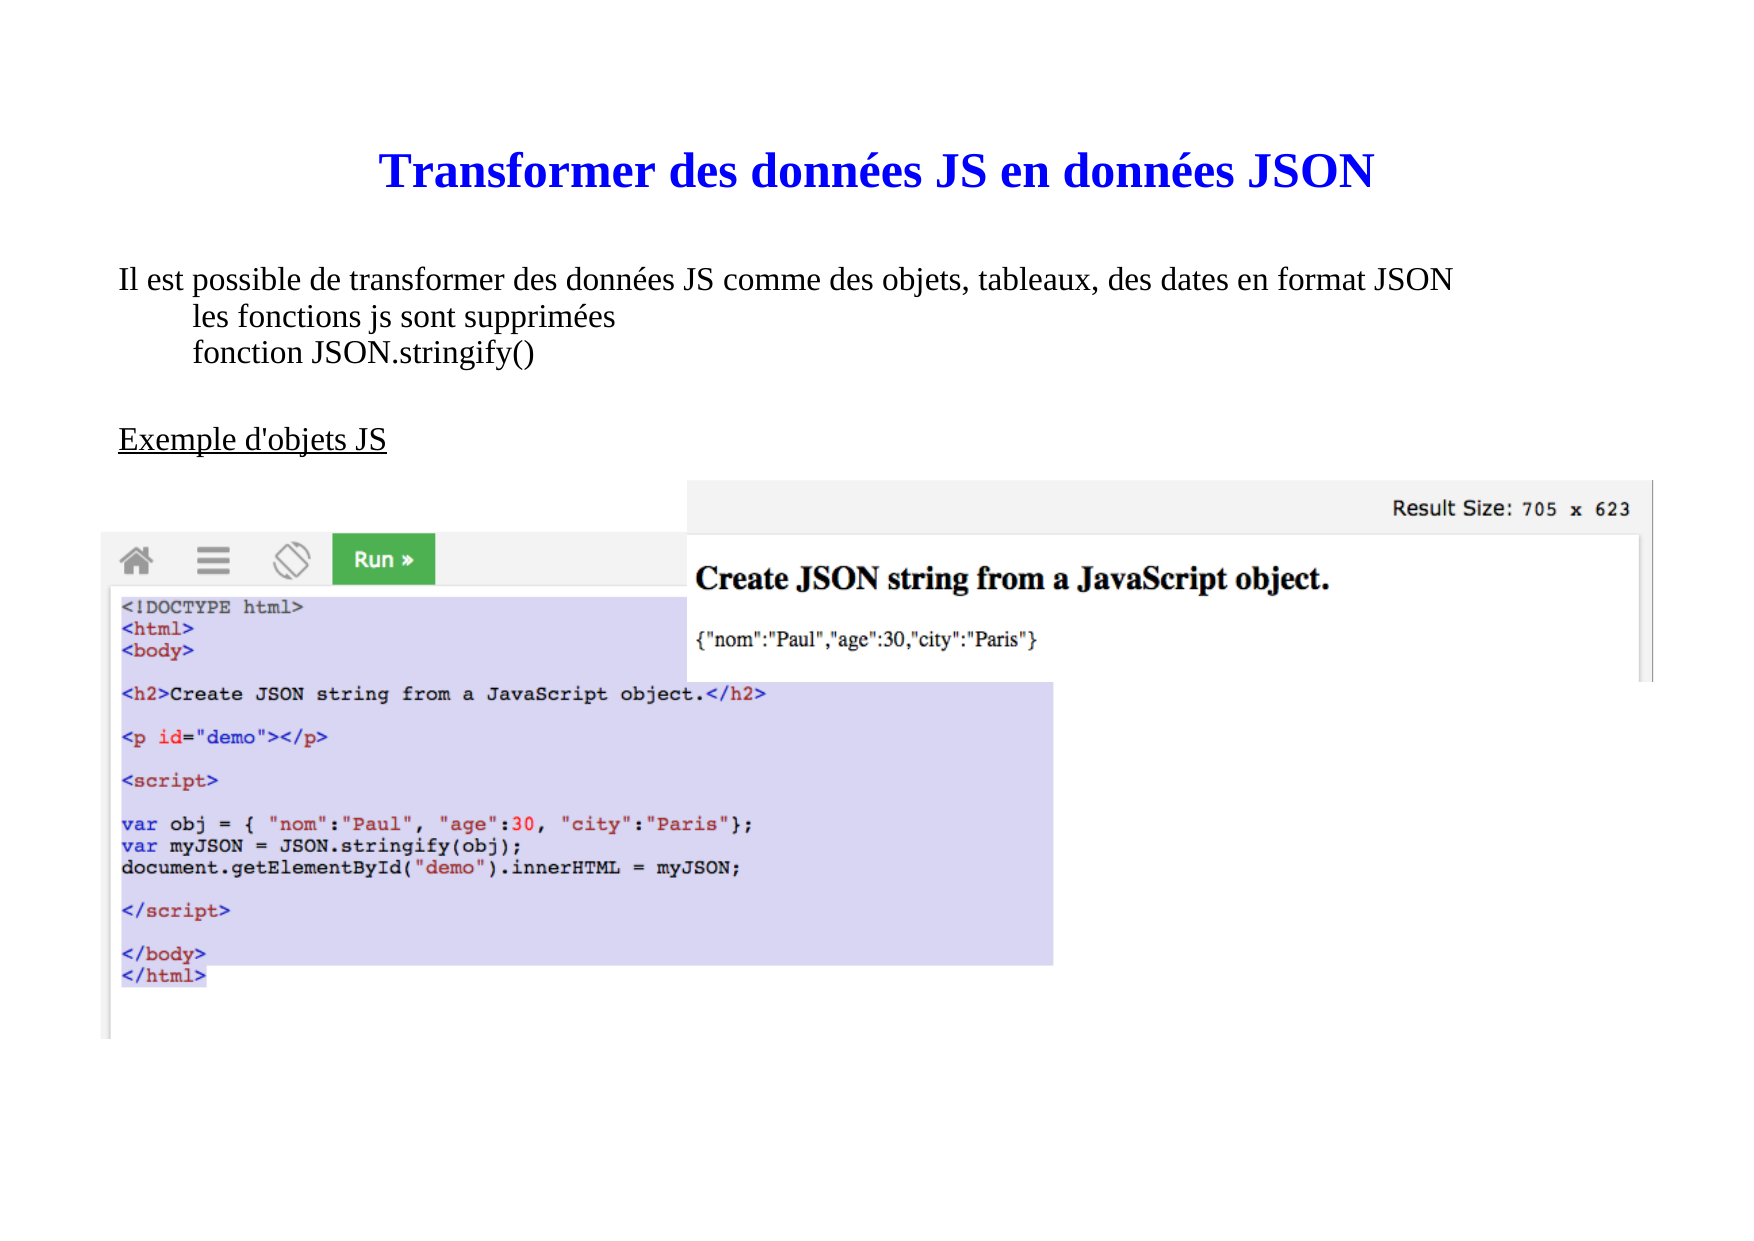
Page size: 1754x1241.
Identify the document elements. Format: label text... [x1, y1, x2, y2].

text Il est possible de transformer des données JS comme des objets, tableaux, des dates en format JSON [118, 260, 1636, 297]
text fonction JSON.stringify() [118, 334, 1636, 371]
subtitle Transformer des données JS en données JSON [118, 143, 1636, 198]
picture [100, 480, 1654, 1039]
text les fonctions js sont supprimées [118, 297, 1636, 334]
text Exemple d'objets JS [118, 420, 1636, 457]
